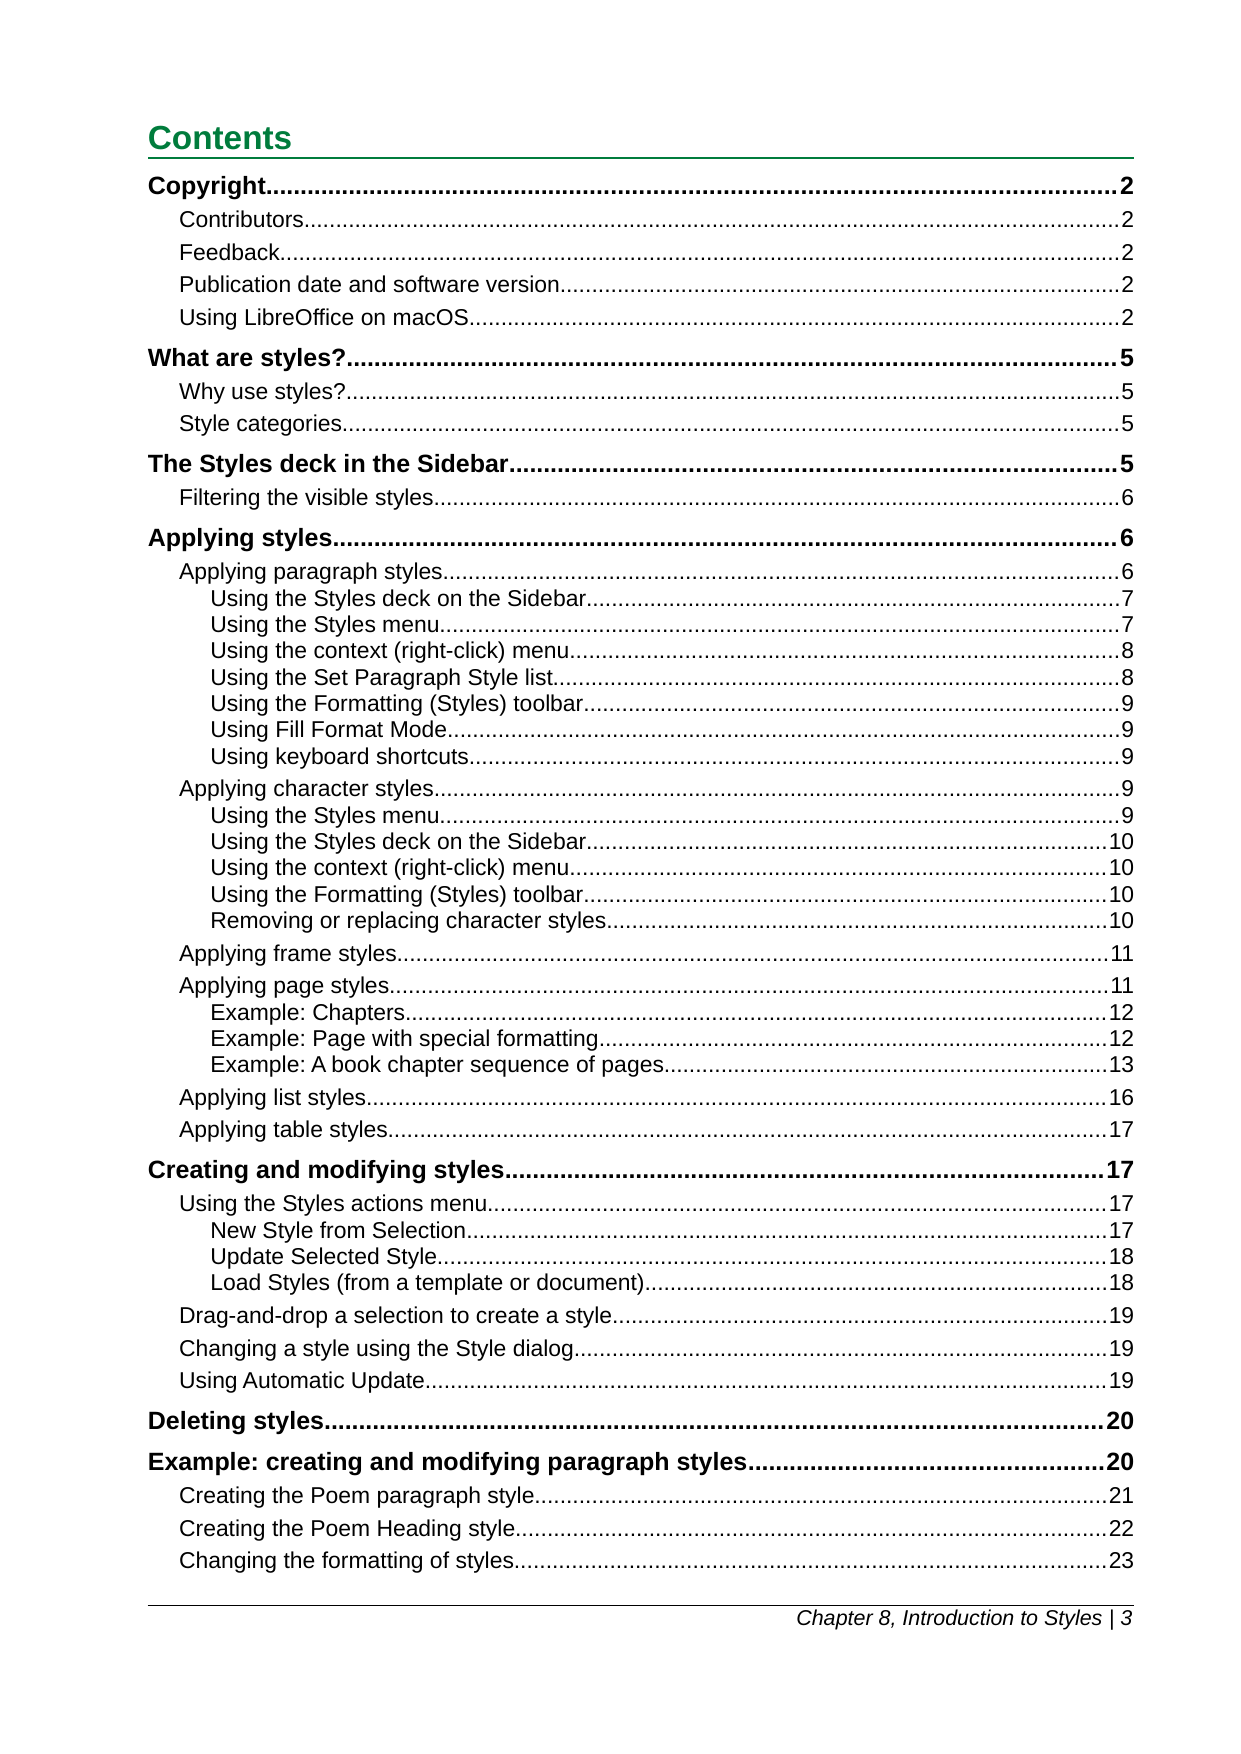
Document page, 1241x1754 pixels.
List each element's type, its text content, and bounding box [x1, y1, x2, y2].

text Creating and modifying styles 17 [148, 1155, 1134, 1184]
text Using Fill Format Mode 9 [210, 716, 1134, 743]
text Copyright 2 [148, 171, 1134, 200]
text Why use styles? 5 [179, 378, 1134, 404]
text Deleting styles 20 [148, 1406, 1134, 1435]
text Example: Page with special formatting 12 [210, 1025, 1134, 1051]
text Using the context (right-click) menu 8 [210, 637, 1134, 663]
text Using the Set Paragraph Style list 8 [210, 663, 1134, 690]
text Style categories 5 [179, 410, 1134, 437]
text Feedback 2 [179, 239, 1134, 265]
text Changing the formatting of styles 23 [179, 1547, 1134, 1574]
text Load Styles (from a template or document) 18 [210, 1269, 1134, 1296]
text Using the Styles deck on the Sidebar 7 [210, 584, 1134, 611]
text Update Selected Style 18 [210, 1243, 1134, 1269]
text Using the context (right-click) menu 10 [210, 854, 1134, 881]
text Using the Formatting (Styles) toolbar 10 [210, 881, 1134, 907]
text What are styles? 5 [148, 343, 1134, 372]
text Using keyboard shortcuts 9 [210, 743, 1134, 769]
text New Style from Selection 17 [210, 1217, 1134, 1243]
text Using the Styles deck on the Sidebar 10 [210, 828, 1134, 854]
text Drag-and-drop a selection to create a style 19 [179, 1302, 1134, 1328]
subtitle Contents [148, 118, 1134, 157]
text Example: A book chapter sequence of pages 13 [210, 1051, 1134, 1078]
text Applying table styles 17 [179, 1116, 1134, 1143]
text Creating the Poem paragraph style 21 [179, 1482, 1134, 1509]
text Applying character styles 9 [179, 775, 1134, 802]
text Example: Chapters 12 [210, 998, 1134, 1025]
text Applying frame styles 11 [179, 939, 1134, 966]
text Contributors 2 [179, 206, 1134, 232]
text Creating the Poem Heading style 22 [179, 1515, 1134, 1541]
text Example: creating and modifying paragraph styles 20 [148, 1447, 1134, 1476]
text Applying paragraph styles 6 [179, 558, 1134, 584]
text Using the Formatting (Styles) toolbar 9 [210, 690, 1134, 716]
text Filtering the visible styles 6 [179, 484, 1134, 511]
text Using the Styles menu 9 [210, 802, 1134, 828]
text Changing a style using the Style dialog 19 [179, 1334, 1134, 1361]
text Using Automatic Update 19 [179, 1367, 1134, 1393]
text Using LibreOffice on macOS 2 [179, 304, 1134, 330]
text Using the Styles menu 7 [210, 611, 1134, 637]
text The Styles deck in the Sidebar 5 [148, 449, 1134, 478]
text Using the Styles actions menu 17 [179, 1190, 1134, 1217]
text Applying list styles 16 [179, 1084, 1134, 1110]
text Removing or replacing character styles 10 [210, 907, 1134, 933]
text Publication date and software version 2 [179, 271, 1134, 298]
text Applying styles 6 [148, 523, 1134, 552]
text Applying page styles 11 [179, 972, 1134, 998]
